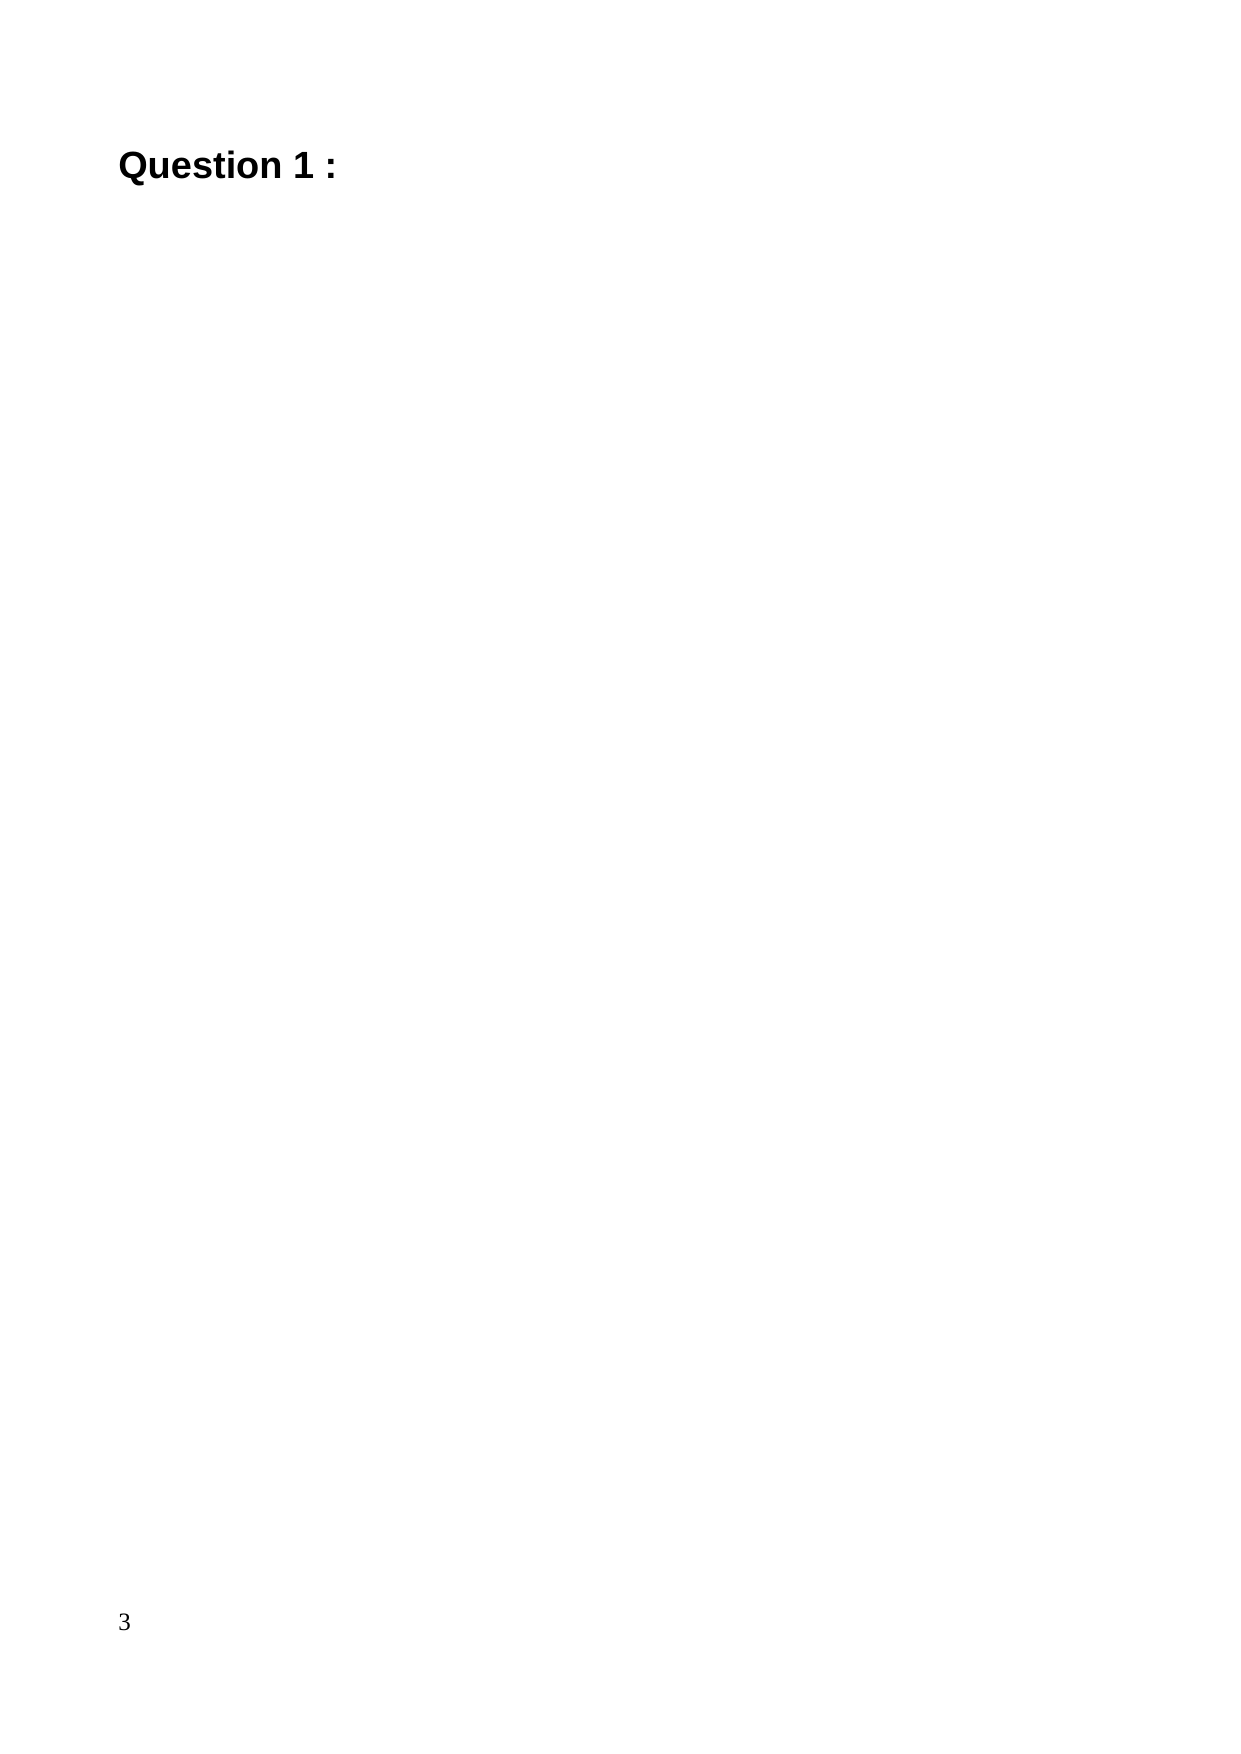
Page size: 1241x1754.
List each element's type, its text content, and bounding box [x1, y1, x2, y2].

subtitle Question 1 : [118, 143, 1122, 187]
